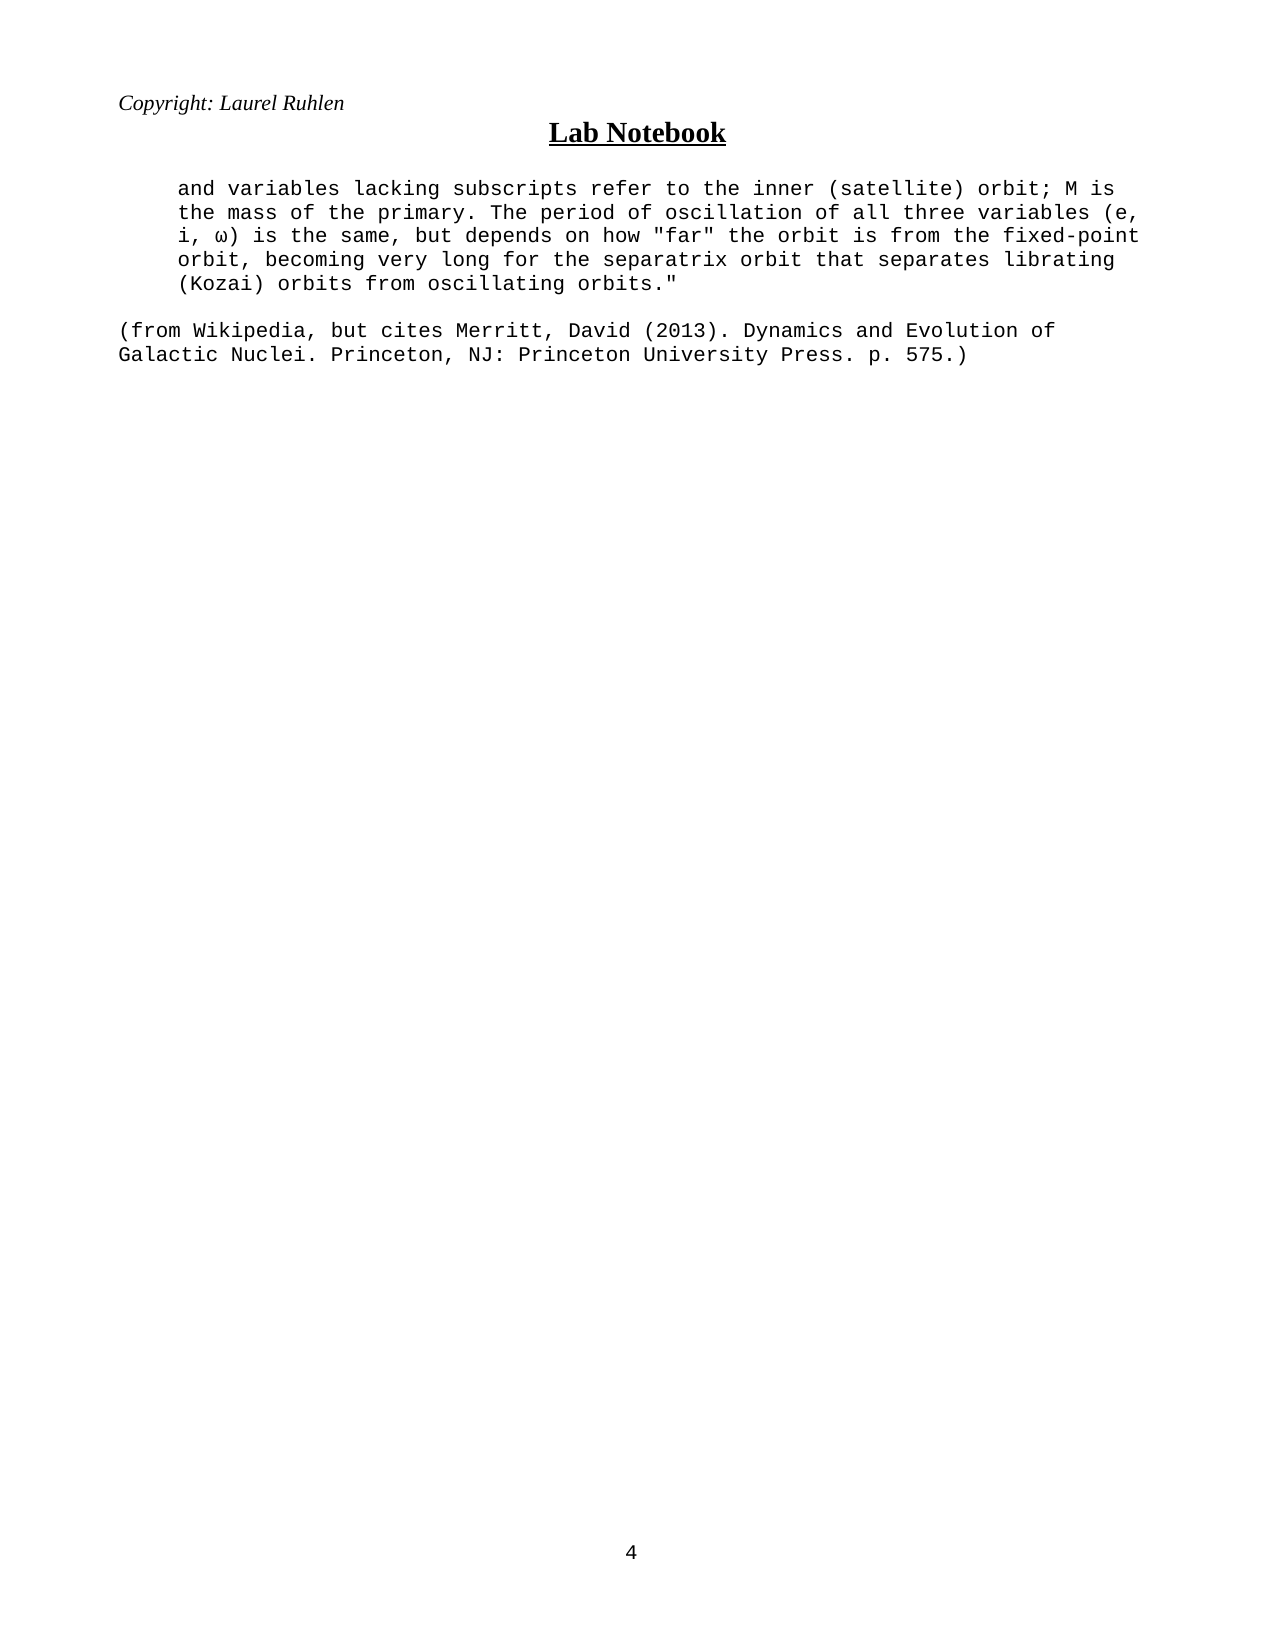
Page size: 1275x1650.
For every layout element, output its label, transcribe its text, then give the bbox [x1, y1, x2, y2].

text (from Wikipedia, but cites Merritt, David (2013). Dynamics and Evolution of Galactic Nuclei. Princeton, NJ: Princeton University Press. p. 575.) [118, 320, 1157, 367]
list and variables lacking subscripts refer to the inner (satellite) orbit; M is the mass of the primary. The period of oscillation of all three variables (e, i, ω) is the same, but depends on how "far" the orbit is from the fixed-point orbit, becoming very long for the separatrix orbit that separates librating (Kozai) orbits from oscillating orbits." [177, 178, 1157, 296]
